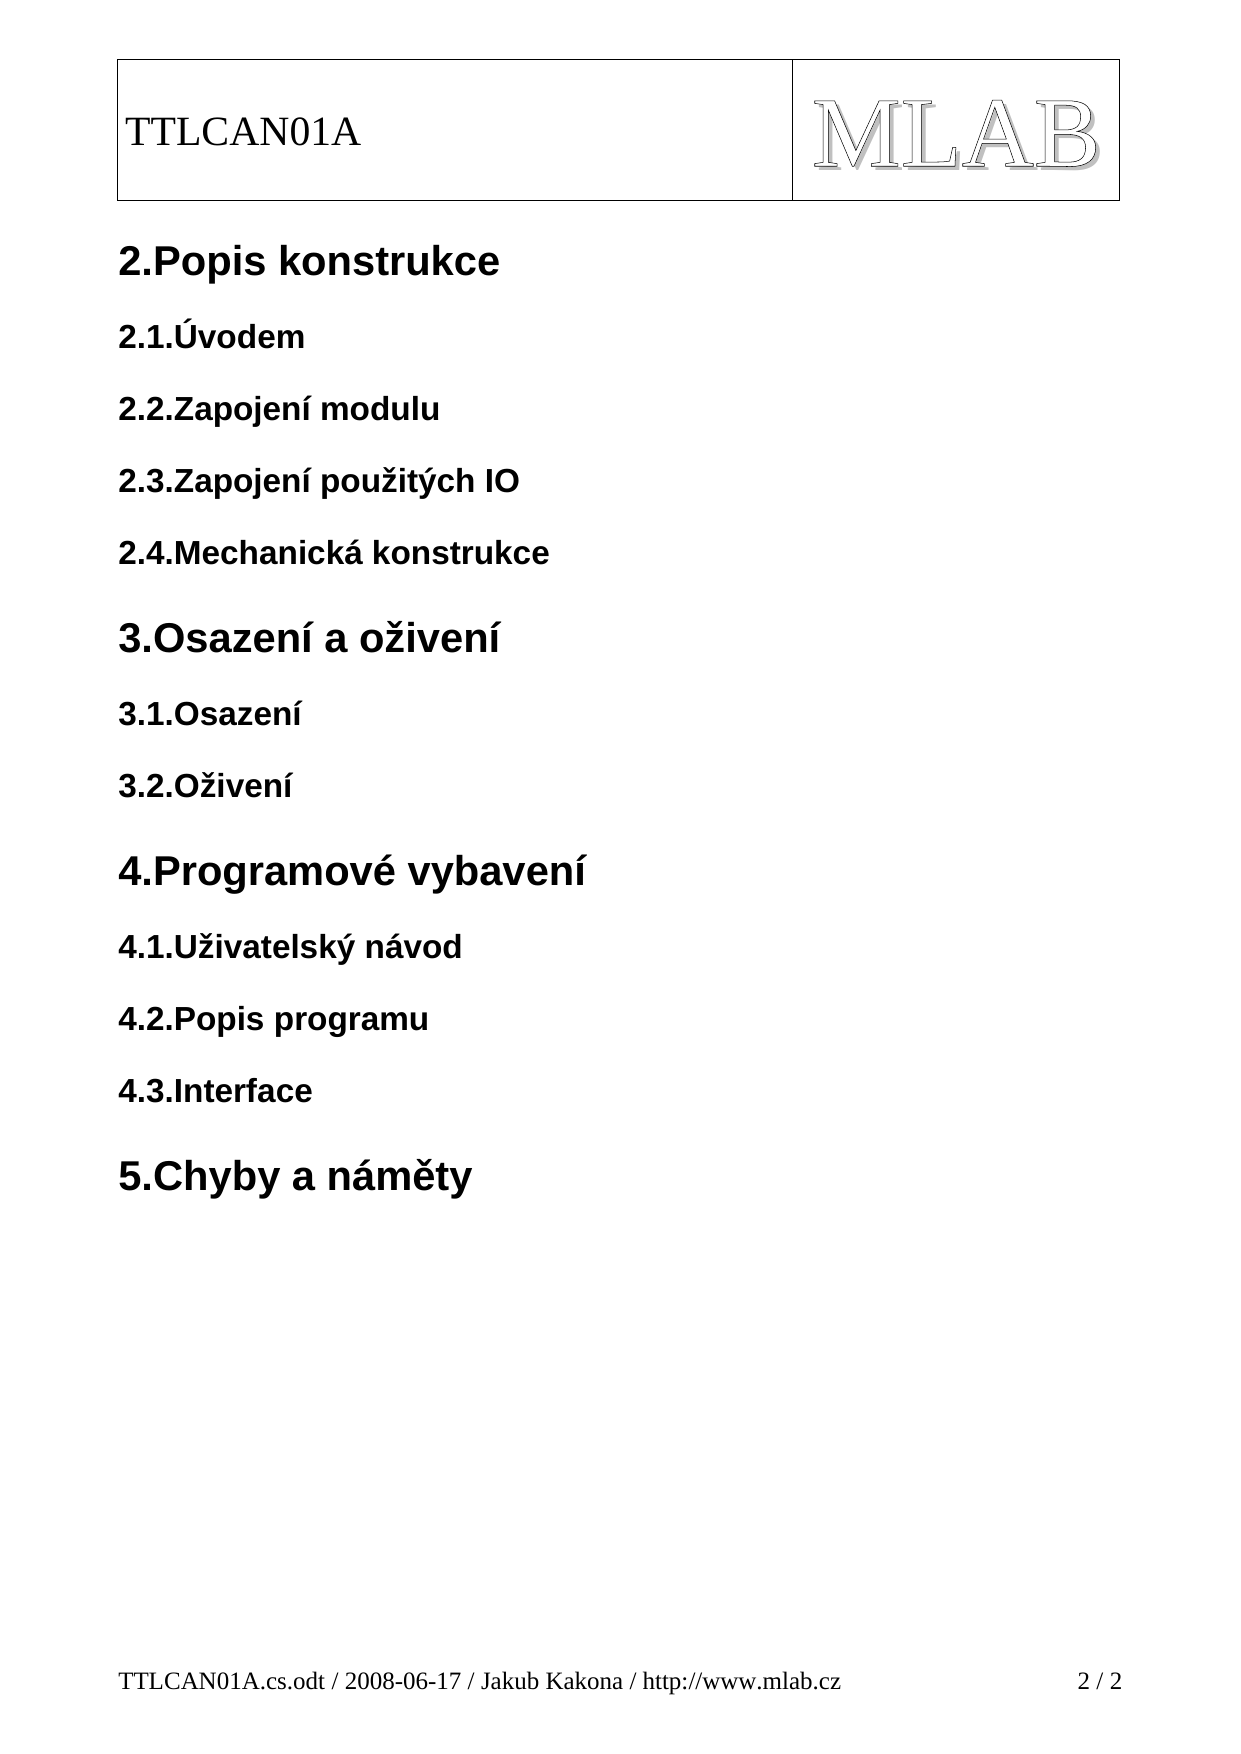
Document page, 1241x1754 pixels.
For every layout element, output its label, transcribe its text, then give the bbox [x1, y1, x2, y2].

subtitle Chyby a náměty [0, 1151, 1122, 1199]
subtitle Popis programu [118, 999, 1122, 1037]
subtitle Úvodem [118, 317, 1122, 356]
subtitle Mechanická konstrukce [118, 533, 1122, 571]
subtitle Popis konstrukce [0, 236, 1122, 284]
subtitle Uživatelský návod [118, 927, 1122, 966]
subtitle Oživení [118, 766, 1122, 804]
subtitle Zapojení modulu [118, 389, 1122, 428]
subtitle Osazení [118, 694, 1122, 733]
subtitle Zapojení použitých IO [118, 461, 1122, 499]
subtitle Osazení a oživení [0, 613, 1122, 661]
subtitle Programové vybavení [0, 846, 1122, 894]
subtitle Interface [118, 1071, 1122, 1109]
